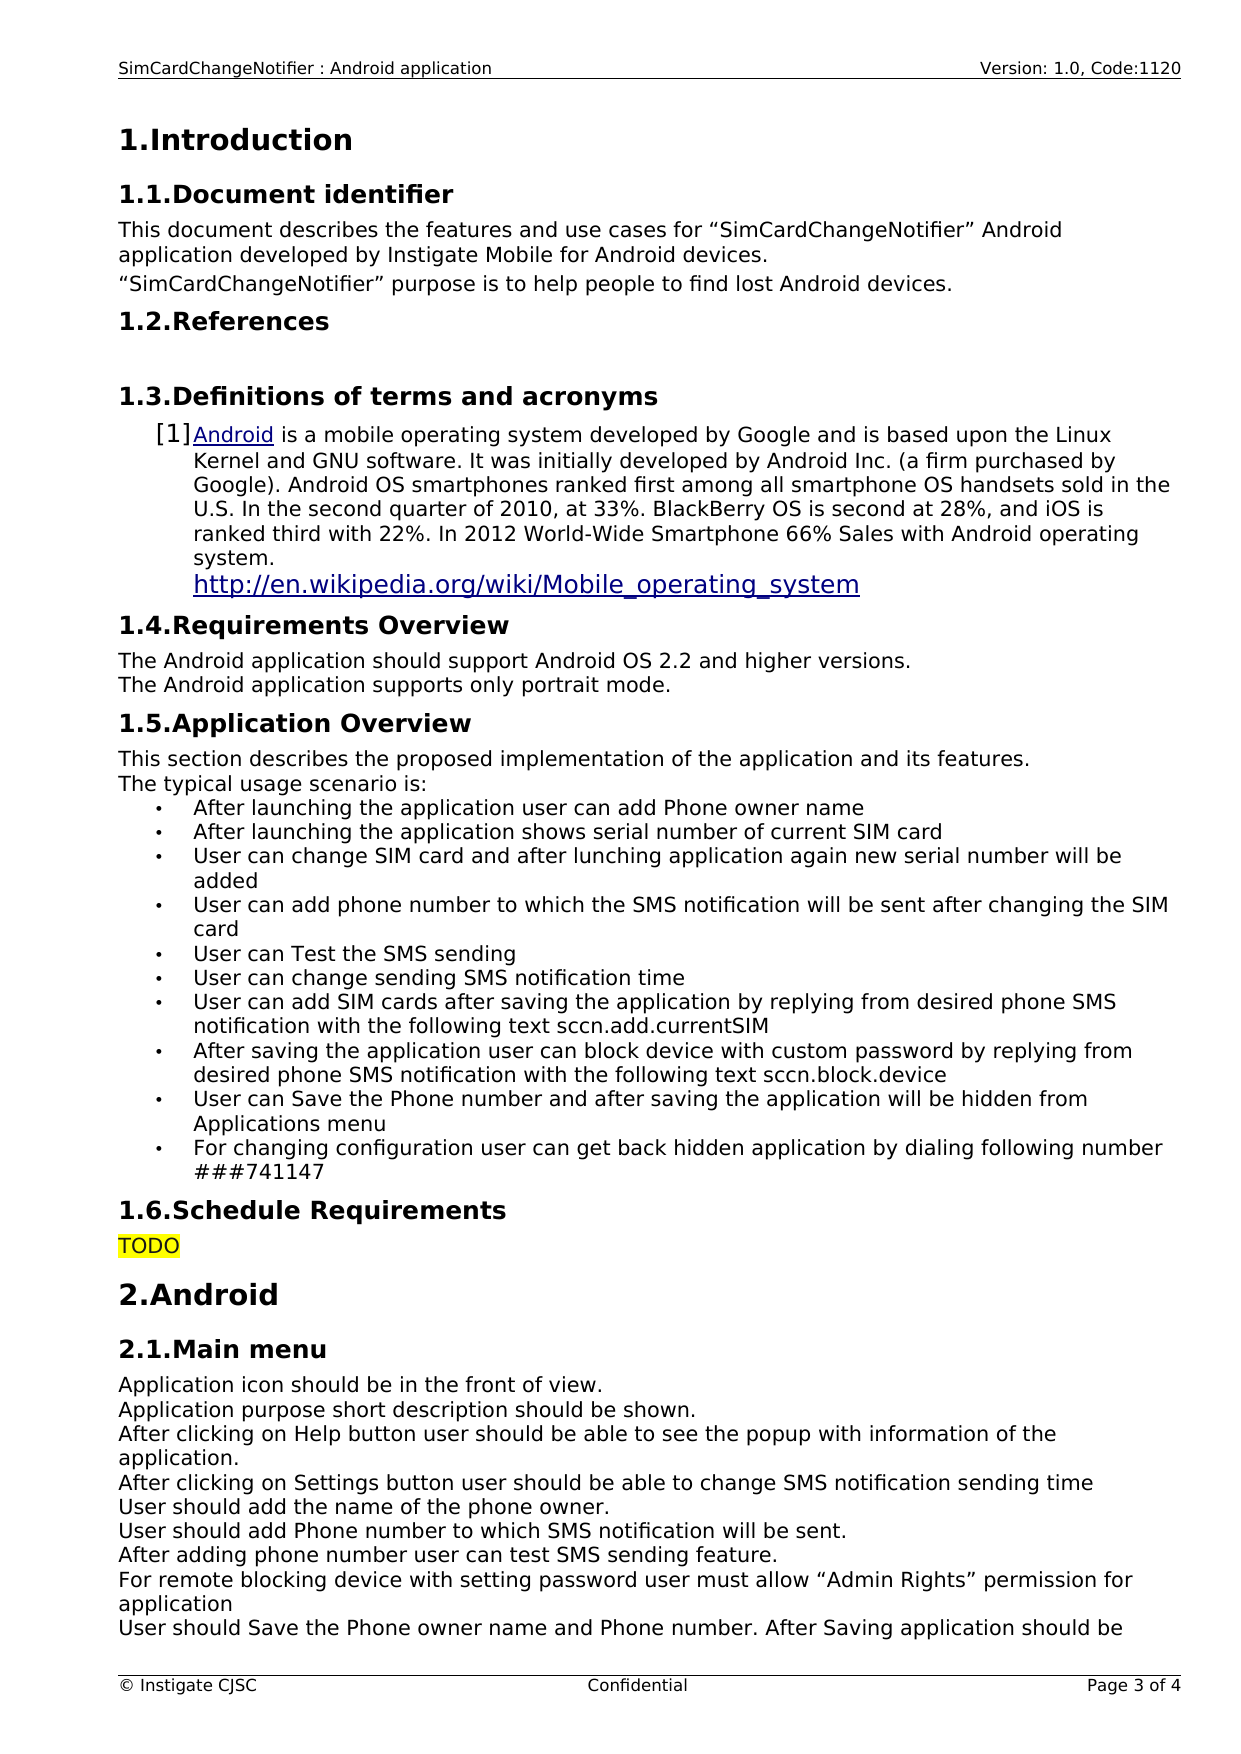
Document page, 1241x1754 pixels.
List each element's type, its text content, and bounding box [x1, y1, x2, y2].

list For changing configuration user can get back hidden application by dialing following number ###741147 [156, 1136, 1181, 1184]
text User should add the name of the phone owner. [118, 1495, 1181, 1519]
list User can Test the SMS sending [156, 942, 1181, 966]
text After adding phone number user can test SMS sending feature. [118, 1543, 1181, 1568]
text After clicking on Settings button user should be able to change SMS notification sending time [118, 1471, 1181, 1495]
list After saving the application user can block device with custom password by replying from desired phone SMS notification with the following text sccn.block.device [156, 1039, 1181, 1087]
list User can change sending SMS notification time [156, 966, 1181, 990]
text User should add Phone number to which SMS notification will be sent. [118, 1519, 1181, 1543]
text The typical usage scenario is: [118, 772, 1181, 796]
text “SimCardChangeNotifier” purpose is to help people to find lost Android devices. [118, 272, 1181, 296]
text The Android application supports only portrait mode. [118, 673, 1181, 698]
text For remote blocking device with setting password user must allow “Admin Rights” permission for application [118, 1568, 1181, 1616]
text Application purpose short description should be shown. [118, 1398, 1181, 1422]
subtitle Requirements Overview [118, 611, 1181, 640]
subtitle Definitions of terms and acronyms [118, 382, 1181, 411]
list User can Save the Phone number and after saving the application will be hidden from Applications menu [156, 1087, 1181, 1136]
list Android is a mobile operating system developed by Google and is based upon the Linux Kernel and GNU software. It was initially developed by Android Inc. (a firm purchased by Google). Android OS smartphones ranked first among all smartphone OS handsets sold in the U.S. In the second quarter of 2010, at 33%. BlackBerry OS is second at 28%, and iOS is ranked third with 22%. In 2012 World-Wide Smartphone 66% Sales with Android operating system. http://en.wikipedia.org/wiki/Mobile_operating_system [156, 420, 1181, 599]
text This section describes the proposed implementation of the application and its features. [118, 747, 1181, 772]
subtitle Schedule Requirements [118, 1196, 1181, 1225]
subtitle Introduction [118, 123, 1181, 157]
text User should Save the Phone owner name and Phone number. After Saving application should be [118, 1616, 1181, 1640]
text Application icon should be in the front of view. [118, 1373, 1181, 1398]
text After clicking on Help button user should be able to see the popup with information of the application. [118, 1422, 1181, 1471]
subtitle References [118, 308, 1181, 337]
text This document describes the features and use cases for “SimCardChangeNotifier” Android application developed by Instigate Mobile for Android devices. [118, 218, 1181, 267]
subtitle Android [118, 1278, 1181, 1312]
list After launching the application user can add Phone owner name [156, 796, 1181, 820]
subtitle Document identifier [118, 180, 1181, 209]
text TODO [118, 1234, 1181, 1258]
list User can change SIM card and after lunching application again new serial number will be added [156, 844, 1181, 893]
subtitle Application Overview [118, 709, 1181, 739]
text The Android application should support Android OS 2.2 and higher versions. [118, 649, 1181, 673]
list After launching the application shows serial number of current SIM card [156, 820, 1181, 844]
subtitle Main menu [118, 1335, 1181, 1364]
list User can add SIM cards after saving the application by replying from desired phone SMS notification with the following text sccn.add.currentSIM [156, 990, 1181, 1039]
list User can add phone number to which the SMS notification will be sent after changing the SIM card [156, 893, 1181, 942]
